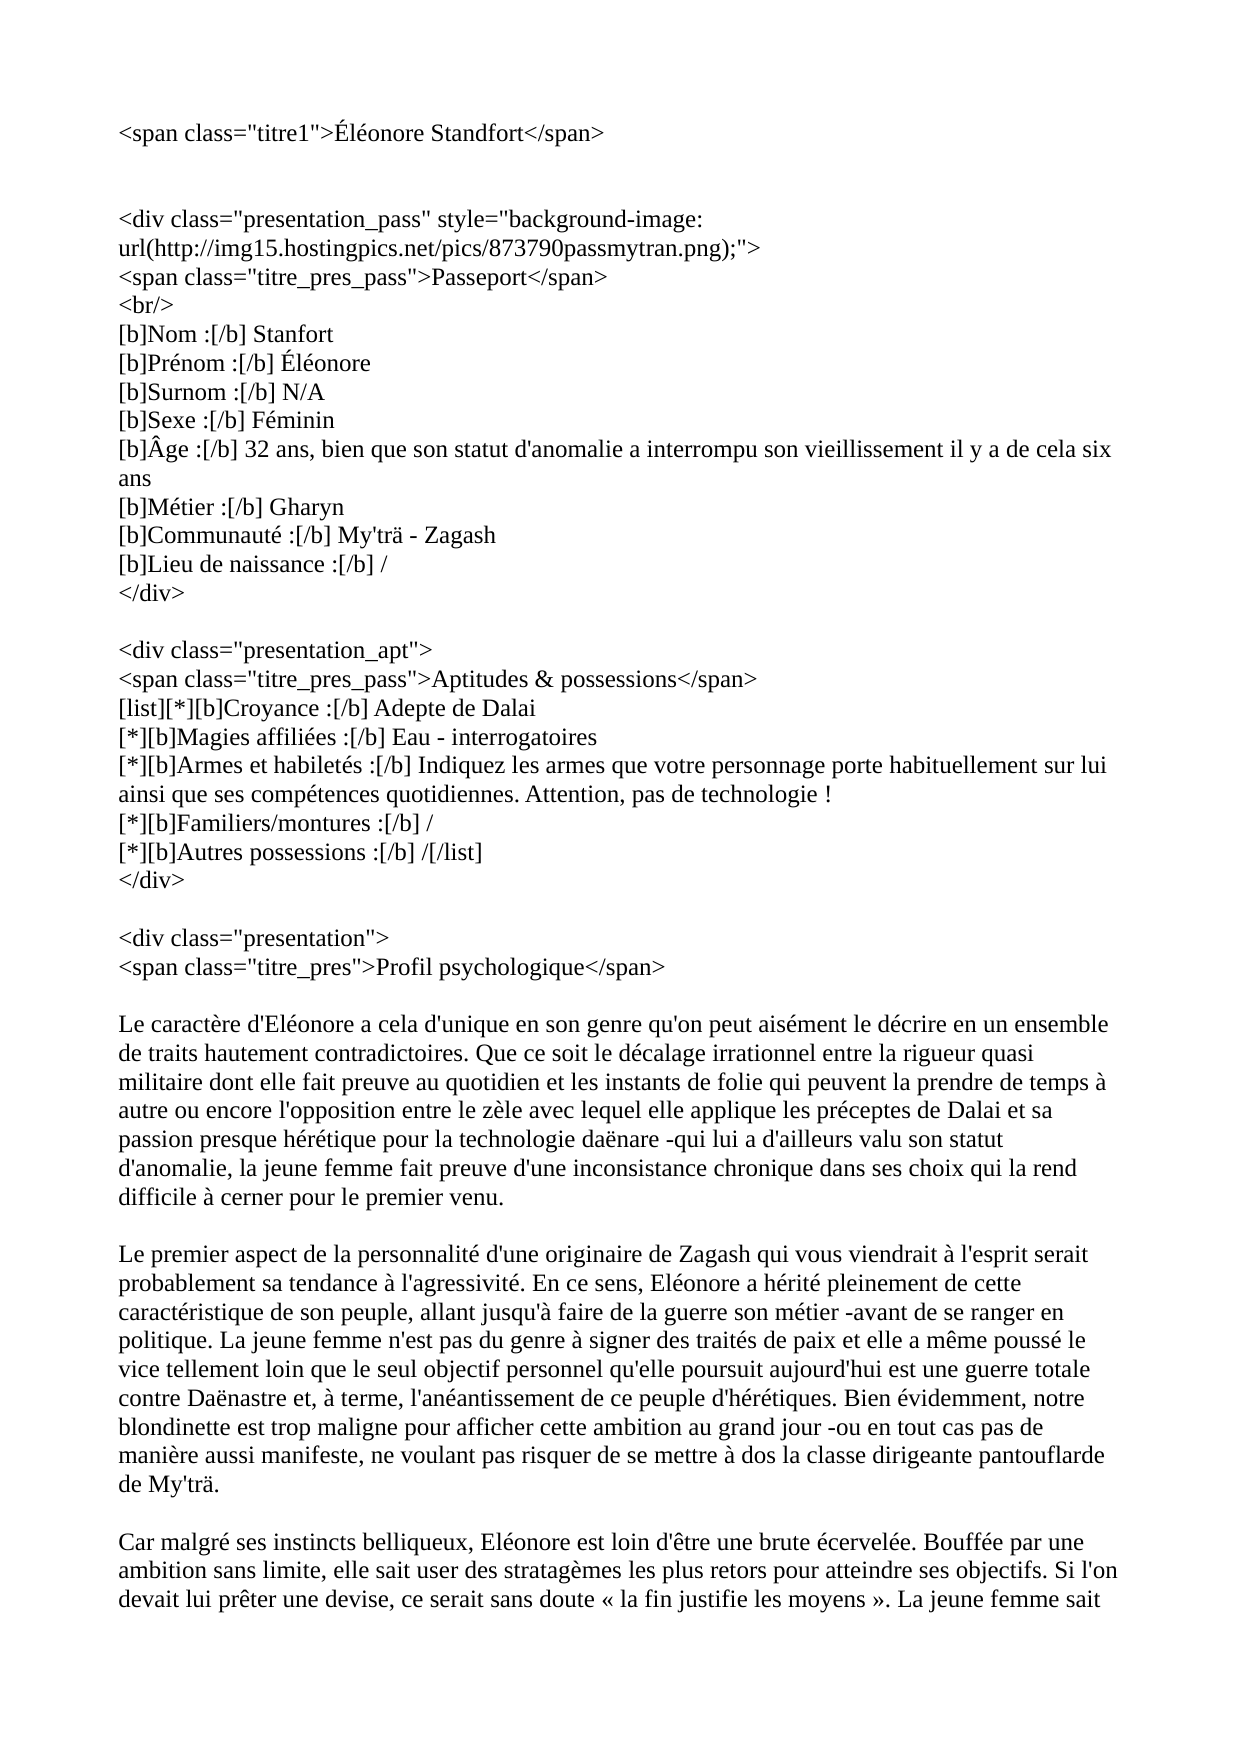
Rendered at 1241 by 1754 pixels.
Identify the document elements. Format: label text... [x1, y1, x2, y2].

text Le premier aspect de la personnalité d'une originaire de Zagash qui vous viendrait à l'esprit serait probablement sa tendance à l'agressivité. En ce sens, Eléonore a hérité pleinement de cette caractéristique de son peuple, allant jusqu'à faire de la guerre son métier -avant de se ranger en politique. La jeune femme n'est pas du genre à signer des traités de paix et elle a même poussé le vice tellement loin que le seul objectif personnel qu'elle poursuit aujourd'hui est une guerre totale contre Daënastre et, à terme, l'anéantissement de ce peuple d'hérétiques. Bien évidemment, notre blondinette est trop maligne pour afficher cette ambition au grand jour -ou en tout cas pas de manière aussi manifeste, ne voulant pas risquer de se mettre à dos la classe dirigeante pantouflarde de My'trä. [118, 1239, 1122, 1498]
text Car malgré ses instincts belliqueux, Eléonore est loin d'être une brute écervelée. Bouffée par une ambition sans limite, elle sait user des stratagèmes les plus retors pour atteindre ses objectifs. Si l'on devait lui prêter une devise, ce serait sans doute « la fin justifie les moyens ». La jeune femme sait [118, 1527, 1122, 1613]
text <span class="titre1">Éléonore Standfort</span> <div class="presentation_pass" style="background-image: url(http://img15.hostingpics.net/pics/873790passmytran.png);"> <span class="titre_pres_pass">Passeport</span> <br/> [b]Nom :[/b] Stanfort [b]Prénom :[/b] Éléonore [b]Surnom :[/b] N/A [b]Sexe :[/b] Féminin [b]Âge :[/b] 32 ans, bien que son statut d'anomalie a interrompu son vieillissement il y a de cela six ans [b]Métier :[/b] Gharyn [b]Communauté :[/b] My'trä - Zagash [b]Lieu de naissance :[/b] / </div> <div class="presentation_apt"> <span class="titre_pres_pass">Aptitudes & possessions</span> [list][*][b]Croyance :[/b] Adepte de Dalai [*][b]Magies affiliées :[/b] Eau - interrogatoires [*][b]Armes et habiletés :[/b] Indiquez les armes que votre personnage porte habituellement sur lui ainsi que ses compétences quotidiennes. Attention, pas de technologie ! [*][b]Familiers/montures :[/b] / [*][b]Autres possessions :[/b] /[/list] </div> <div class="presentation"> <span class="titre_pres">Profil psychologique</span> [118, 118, 1122, 981]
text Le caractère d'Eléonore a cela d'unique en son genre qu'on peut aisément le décrire en un ensemble de traits hautement contradictoires. Que ce soit le décalage irrationnel entre la rigueur quasi militaire dont elle fait preuve au quotidien et les instants de folie qui peuvent la prendre de temps à autre ou encore l'opposition entre le zèle avec lequel elle applique les préceptes de Dalai et sa passion presque hérétique pour la technologie daënare -qui lui a d'ailleurs valu son statut d'anomalie, la jeune femme fait preuve d'une inconsistance chronique dans ses choix qui la rend difficile à cerner pour le premier venu. [118, 1009, 1122, 1211]
